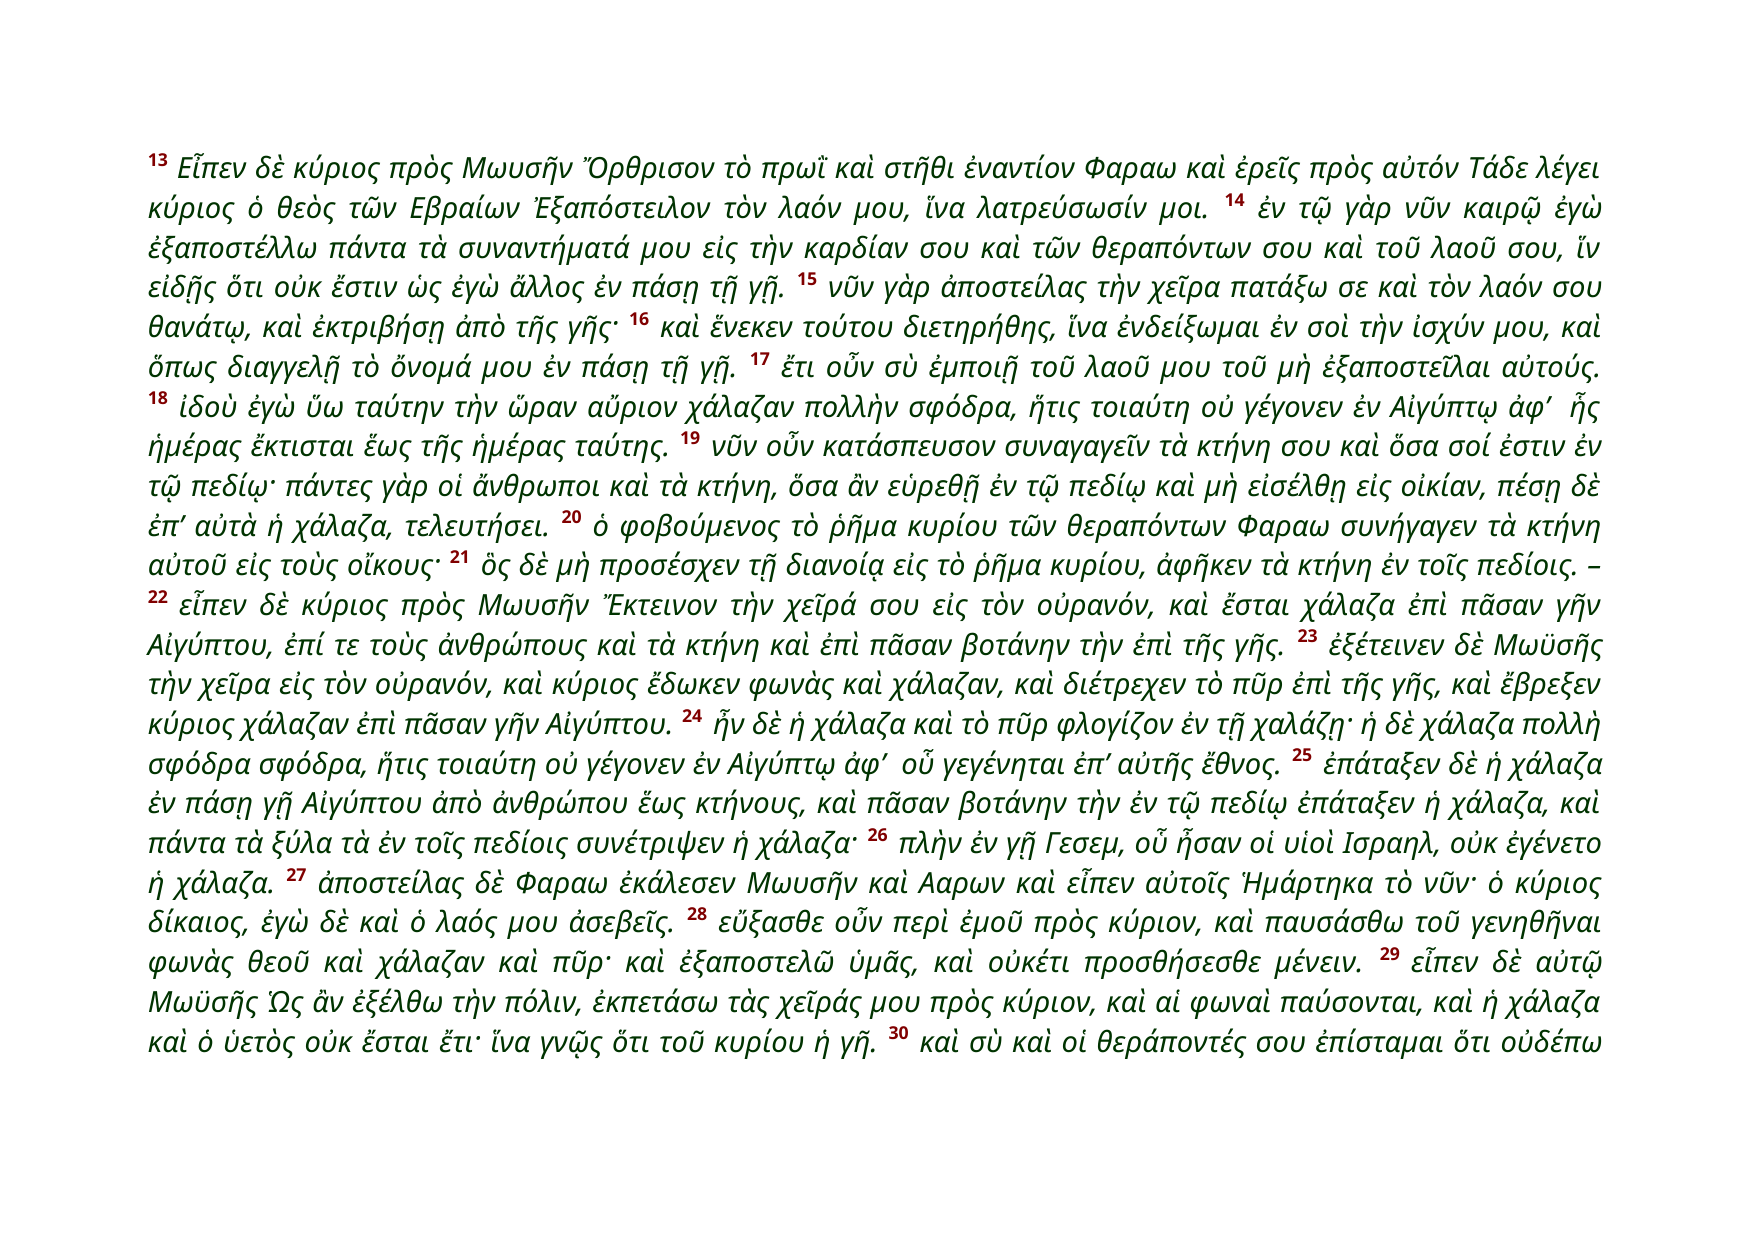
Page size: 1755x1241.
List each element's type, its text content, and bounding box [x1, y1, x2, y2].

text 13 Εἶπεν δὲ κύριος πρὸς Μωυσῆν Ὄρθρισον τὸ πρωῒ καὶ στῆθι ἐναντίον Φαραω καὶ ἐρεῖς πρὸς αὐτόν Τάδε λέγει κύριος ὁ θεὸς τῶν Εβραίων Ἐξαπόστειλον τὸν λαόν μου, ἵνα λατρεύσωσίν μοι. 14 ἐν τῷ γὰρ νῦν καιρῷ ἐγὼ ἐξαποστέλλω πάντα τὰ συναντήματά μου εἰς τὴν καρδίαν σου καὶ τῶν θεραπόντων σου καὶ τοῦ λαοῦ σου, ἵν εἰδῇς ὅτι οὐκ ἔστιν ὡς ἐγὼ ἄλλος ἐν πάσῃ τῇ γῇ. 15 νῦν γὰρ ἀποστείλας τὴν χεῖρα πατάξω σε καὶ τὸν λαόν σου θανάτῳ, καὶ ἐκτριβήσῃ ἀπὸ τῆς γῆς· 16 καὶ ἕνεκεν τούτου διετηρήθης, ἵνα ἐνδείξωμαι ἐν σοὶ τὴν ἰσχύν μου, καὶ ὅπως διαγγελῇ τὸ ὄνομά μου ἐν πάσῃ τῇ γῇ. 17 ἔτι οὖν σὺ ἐμποιῇ τοῦ λαοῦ μου τοῦ μὴ ἐξαποστεῖλαι αὐτούς. 18 ἰδοὺ ἐγὼ ὕω ταύτην τὴν ὥραν αὔριον χάλαζαν πολλὴν σφόδρα, ἥτις τοιαύτη οὐ γέγονεν ἐν Αἰγύπτῳ ἀφ’ ἧς ἡμέρας ἔκτισται ἕως τῆς ἡμέρας ταύτης. 19 νῦν οὖν κατάσπευσον συναγαγεῖν τὰ κτήνη σου καὶ ὅσα σοί ἐστιν ἐν τῷ πεδίῳ· πάντες γὰρ οἱ ἄνθρωποι καὶ τὰ κτήνη, ὅσα ἂν εὑρεθῇ ἐν τῷ πεδίῳ καὶ μὴ εἰσέλθῃ εἰς οἰκίαν, πέσῃ δὲ ἐπ’ αὐτὰ ἡ χάλαζα, τελευτήσει. 20 ὁ φοβούμενος τὸ ῥῆμα κυρίου τῶν θεραπόντων Φαραω συνήγαγεν τὰ κτήνη αὐτοῦ εἰς τοὺς οἴκους· 21 ὃς δὲ μὴ προσέσχεν τῇ διανοίᾳ εἰς τὸ ῥῆμα κυρίου, ἀφῆκεν τὰ κτήνη ἐν τοῖς πεδίοις. – 22 εἶπεν δὲ κύριος πρὸς Μωυσῆν Ἔκτεινον τὴν χεῖρά σου εἰς τὸν οὐρανόν, καὶ ἔσται χάλαζα ἐπὶ πᾶσαν γῆν Αἰγύπτου, ἐπί τε τοὺς ἀνθρώπους καὶ τὰ κτήνη καὶ ἐπὶ πᾶσαν βοτάνην τὴν ἐπὶ τῆς γῆς. 23 ἐξέτεινεν δὲ Μωϋσῆς τὴν χεῖρα εἰς τὸν οὐρανόν, καὶ κύριος ἔδωκεν φωνὰς καὶ χάλαζαν, καὶ διέτρεχεν τὸ πῦρ ἐπὶ τῆς γῆς, καὶ ἔβρεξεν κύριος χάλαζαν ἐπὶ πᾶσαν γῆν Αἰγύπτου. 24 ἦν δὲ ἡ χάλαζα καὶ τὸ πῦρ φλογίζον ἐν τῇ χαλάζῃ· ἡ δὲ χάλαζα πολλὴ σφόδρα σφόδρα, ἥτις τοιαύτη οὐ γέγονεν ἐν Αἰγύπτῳ ἀφ’ οὗ γεγένηται ἐπ’ αὐτῆς ἔθνος. 25 ἐπάταξεν δὲ ἡ χάλαζα ἐν πάσῃ γῇ Αἰγύπτου ἀπὸ ἀνθρώπου ἕως κτήνους, καὶ πᾶσαν βοτάνην τὴν ἐν τῷ πεδίῳ ἐπάταξεν ἡ χάλαζα, καὶ πάντα τὰ ξύλα τὰ ἐν τοῖς πεδίοις συνέτριψεν ἡ χάλαζα· 26 πλὴν ἐν γῇ Γεσεμ, οὗ ἦσαν οἱ υἱοὶ Ισραηλ, οὐκ ἐγένετο ἡ χάλαζα. 27 ἀποστείλας δὲ Φαραω ἐκάλεσεν Μωυσῆν καὶ Ααρων καὶ εἶπεν αὐτοῖς Ἡμάρτηκα τὸ νῦν· ὁ κύριος δίκαιος, ἐγὼ δὲ καὶ ὁ λαός μου ἀσεβεῖς. 28 εὔξασθε οὖν περὶ ἐμοῦ πρὸς κύριον, καὶ παυσάσθω τοῦ γενηθῆναι φωνὰς θεοῦ καὶ χάλαζαν καὶ πῦρ· καὶ ἐξαποστελῶ ὑμᾶς, καὶ οὐκέτι προσθήσεσθε μένειν. 29 εἶπεν δὲ αὐτῷ Μωϋσῆς Ὡς ἂν ἐξέλθω τὴν πόλιν, ἐκπετάσω τὰς χεῖράς μου πρὸς κύριον, καὶ αἱ φωναὶ παύσονται, καὶ ἡ χάλαζα καὶ ὁ ὑετὸς οὐκ ἔσται ἔτι· ἵνα γνῷς ὅτι τοῦ κυρίου ἡ γῆ. 30 καὶ σὺ καὶ οἱ θεράποντές σου ἐπίσταμαι ὅτι οὐδέπω [148, 148, 1606, 1061]
